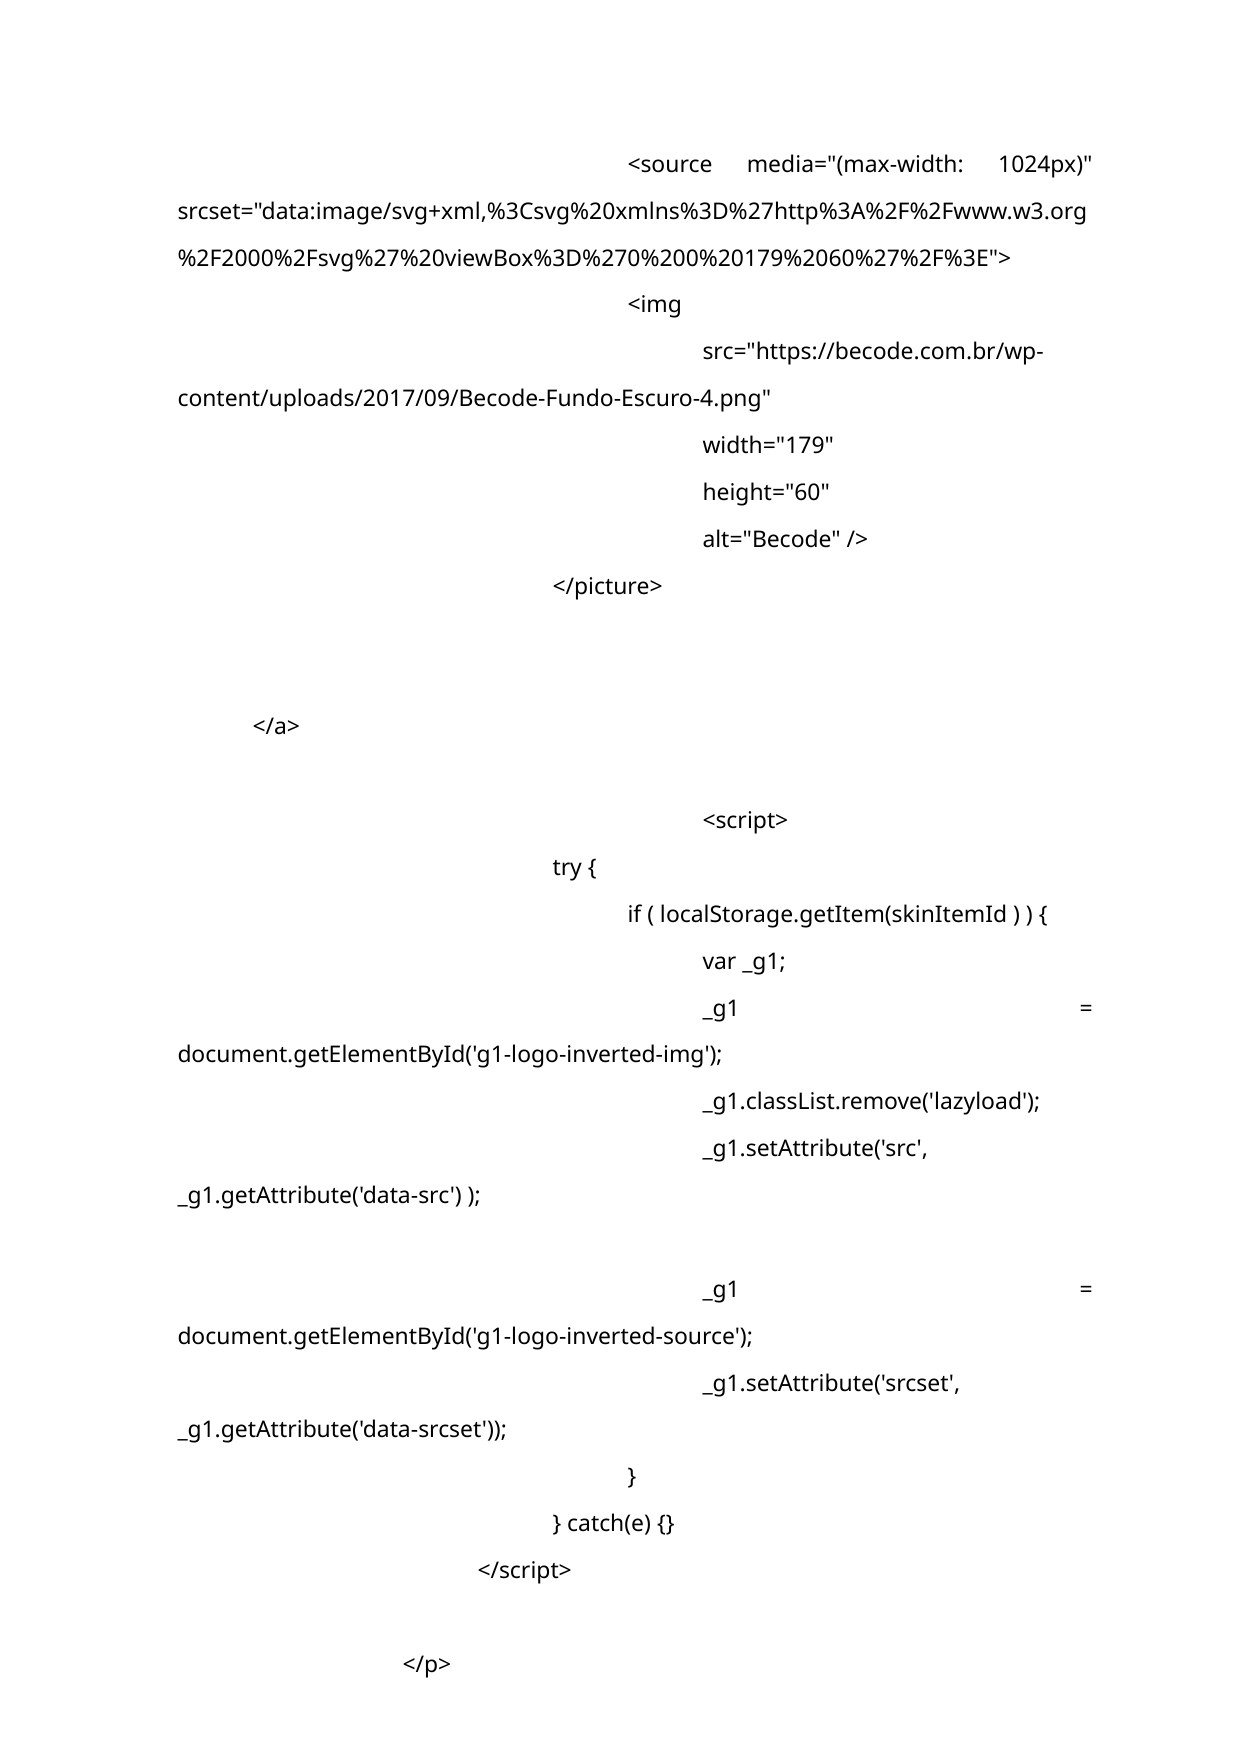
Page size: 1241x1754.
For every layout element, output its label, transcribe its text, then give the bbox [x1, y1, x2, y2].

text try { [177, 851, 1092, 882]
text } [177, 1460, 1092, 1491]
text alt="Becode" /> [177, 523, 1092, 554]
text <img [177, 288, 1092, 319]
text </picture> [177, 569, 1092, 601]
text <source media="(max-width: 1024px)" srcset="data:image/svg+xml,%3Csvg%20xmlns%3D%27http%3A%2F%2Fwww.w3.org%2F2000%2Fsvg%27%20viewBox%3D%270%200%20179%2060%27%2F%3E"> [177, 148, 1092, 273]
text </script> [177, 1554, 1092, 1585]
text _g1.setAttribute('src', _g1.getAttribute('data-src') ); [177, 1132, 1092, 1210]
text src="https://becode.com.br/wp-content/uploads/2017/09/Becode-Fundo-Escuro-4.png" [177, 335, 1092, 413]
text } catch(e) {} [177, 1507, 1092, 1538]
text _g1 = document.getElementById('g1-logo-inverted-source'); [177, 1273, 1092, 1351]
text var _g1; [177, 944, 1092, 976]
text _g1.setAttribute('srcset', _g1.getAttribute('data-srcset')); [177, 1366, 1092, 1444]
text height="60" [177, 476, 1092, 507]
text _g1.classList.remove('lazyload'); [177, 1085, 1092, 1116]
text </p> [177, 1648, 1092, 1679]
text <script> [177, 804, 1092, 835]
text _g1 = document.getElementById('g1-logo-inverted-img'); [177, 991, 1092, 1069]
text width="179" [177, 429, 1092, 460]
text </a> [177, 663, 1092, 741]
text if ( localStorage.getItem(skinItemId ) ) { [177, 898, 1092, 929]
